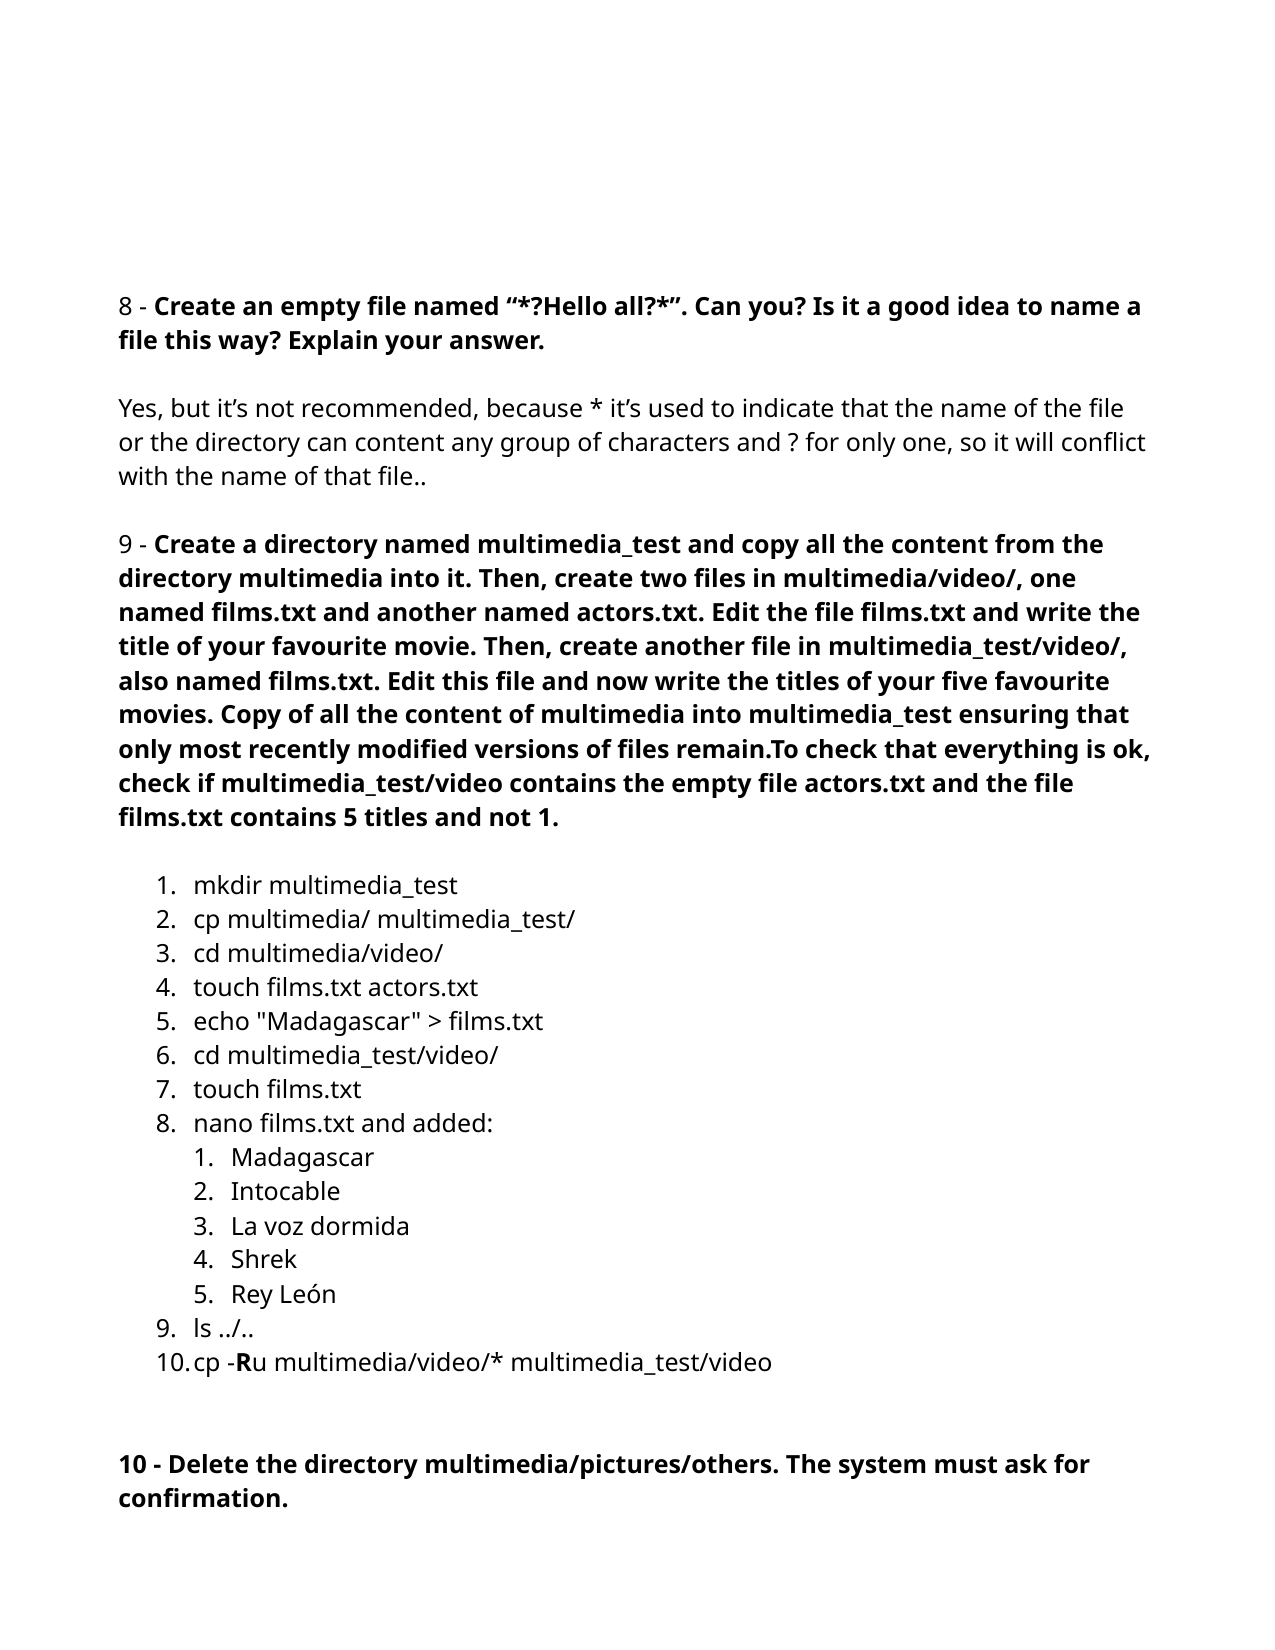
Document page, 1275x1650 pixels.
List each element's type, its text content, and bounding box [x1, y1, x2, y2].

list cd multimedia_test/video/ [156, 1038, 1157, 1072]
list touch films.txt actors.txt [156, 970, 1157, 1004]
list cp multimedia/ multimedia_test/ [156, 902, 1157, 936]
list echo "Madagascar" > films.txt [156, 1004, 1157, 1038]
list ls ../.. [156, 1310, 1157, 1344]
list Rey León [193, 1276, 1157, 1310]
text 10 - Delete the directory multimedia/pictures/others. The system must ask for confirmation. [118, 1447, 1157, 1515]
list mkdir multimedia_test [156, 867, 1157, 902]
list touch films.txt [156, 1072, 1157, 1106]
list Shrek [193, 1242, 1157, 1276]
list nano films.txt and added: [156, 1106, 1157, 1140]
list Intocable [193, 1174, 1157, 1208]
list cp -Ru multimedia/video/* multimedia_test/video [156, 1344, 1157, 1378]
list Madagascar [193, 1140, 1157, 1174]
list cd multimedia/video/ [156, 936, 1157, 970]
text 9 - Create a directory named multimedia_test and copy all the content from the directory multimedia into it. Then, create two files in multimedia/video/, one named films.txt and another named actors.txt. Edit the file films.txt and write the title of your favourite movie. Then, create another file in multimedia_test/video/, also named films.txt. Edit this file and now write the titles of your five favourite movies. Copy of all the content of multimedia into multimedia_test ensuring that only most recently modified versions of files remain.To check that everything is ok, check if multimedia_test/video contains the empty file actors.txt and the file films.txt contains 5 titles and not 1. [118, 527, 1157, 833]
text Yes, but it’s not recommended, because * it’s used to indicate that the name of the file or the directory can content any group of characters and ? for only one, so it will conflict with the name of that file.. [118, 391, 1157, 493]
text 8 - Create an empty file named “*?Hello all?*”. Can you? Is it a good idea to name a file this way? Explain your answer. [118, 288, 1157, 357]
list La voz dormida [193, 1208, 1157, 1242]
